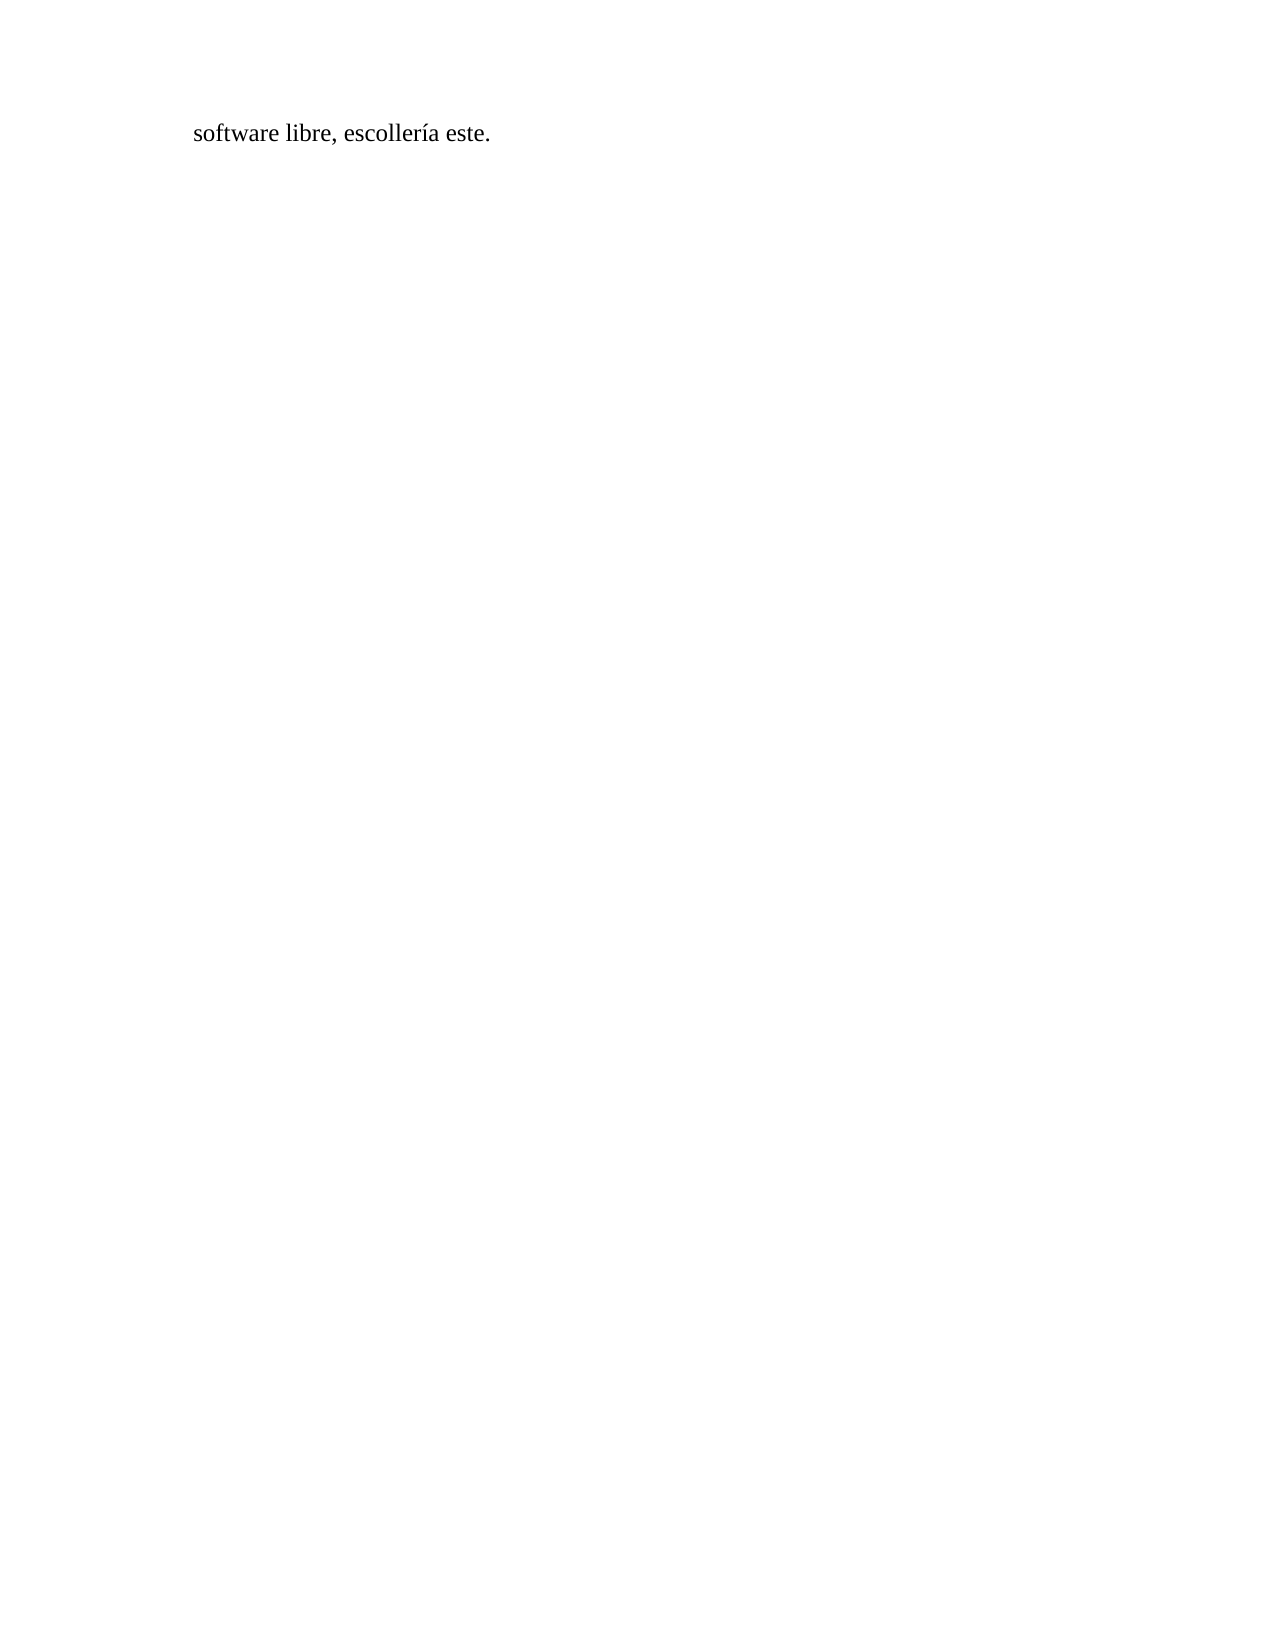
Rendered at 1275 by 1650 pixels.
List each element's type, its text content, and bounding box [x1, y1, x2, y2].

list software libre, escollería este. [156, 118, 1157, 147]
